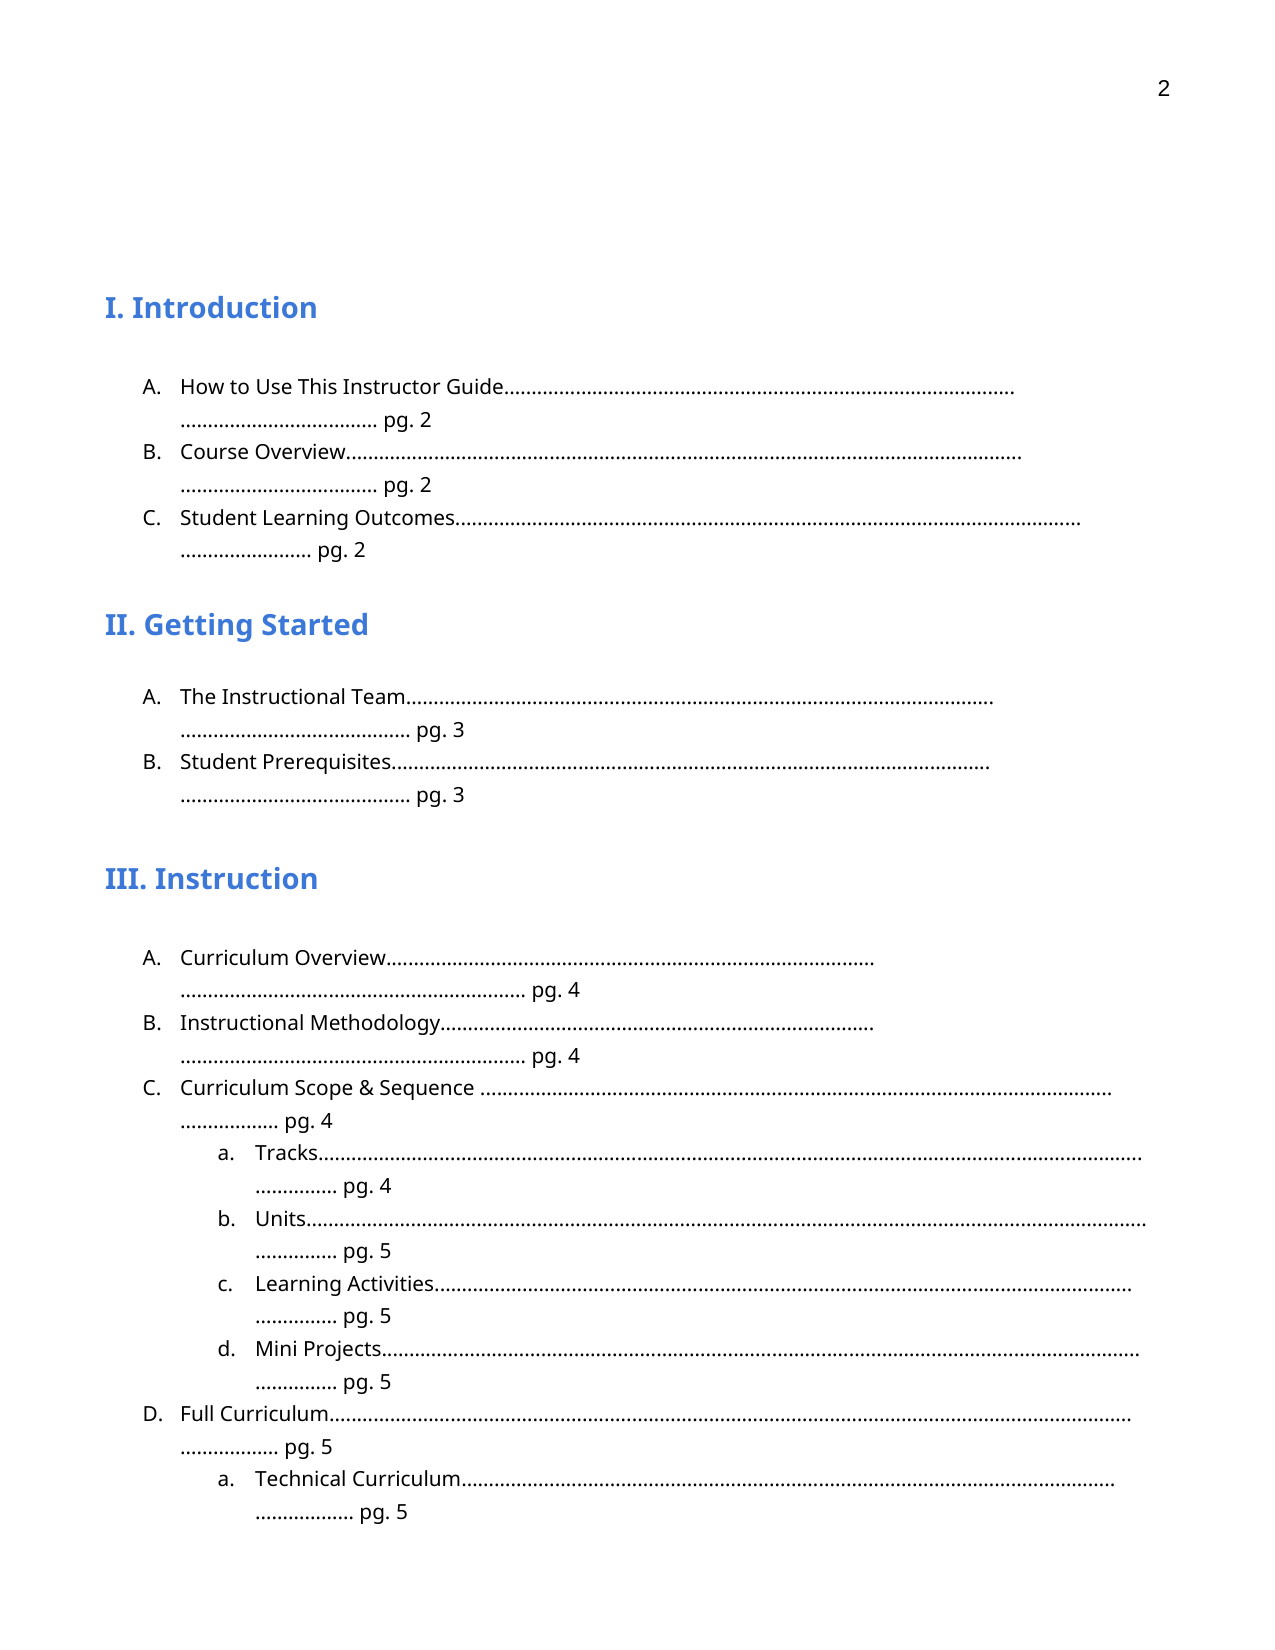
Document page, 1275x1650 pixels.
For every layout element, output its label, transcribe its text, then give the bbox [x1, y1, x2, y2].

list Full Curriculum…..………..……………………………..…...……………………………………..………………………….…………..……………… pg. 5 [142, 1399, 1170, 1460]
list Instructional Methodology……………………..……………………………………………..……………………………………………………… pg. 4 [142, 1008, 1170, 1069]
list Learning Activities.…………………………..………………………………..…………………………...…………………..…………… pg. 5 [217, 1269, 1170, 1330]
list Course Overview.………………………...……...……………..…..…………………………………….……………...……………………………… pg. 2 [142, 437, 1170, 498]
list Student Prerequisites.…………………………………..………..………………………………………………..…………………………………… pg. 3 [142, 747, 1170, 808]
list Curriculum Overview.………………………………….………………………………………...……………………………………………………… pg. 4 [142, 943, 1170, 1004]
text II. Getting Started [105, 604, 1170, 643]
list Tracks.…………………………………………………………………..…………………………….…………...…………………..…………… pg. 4 [217, 1138, 1170, 1199]
list Curriculum Scope & Sequence ....………………….………………….…………………..…...………………………………..……………… pg. 4 [142, 1073, 1170, 1134]
list Student Learning Outcomes.……………….………………………………….……………………………………………...…………………… pg. 2 [142, 503, 1170, 564]
list Technical Curriculum……………..…...……………………………………..………………………………..…………..……………… pg. 5 [217, 1464, 1170, 1526]
text I. Introduction [105, 287, 1170, 327]
list How to Use This Instructor Guide.…………………………………………………………………….……..…..……………………………… pg. 2 [142, 372, 1170, 433]
text III. Instruction [105, 858, 1170, 898]
list Mini Projects..……………………………………………………...……………..…………………………...…………………..…………… pg. 5 [217, 1334, 1170, 1395]
list Units.………………………….………………………………………………………..…………………………...…………………..…………… pg. 5 [217, 1204, 1170, 1265]
list The Instructional Team………………………………....………..………………………………………………..…………………………………… pg. 3 [142, 682, 1170, 743]
